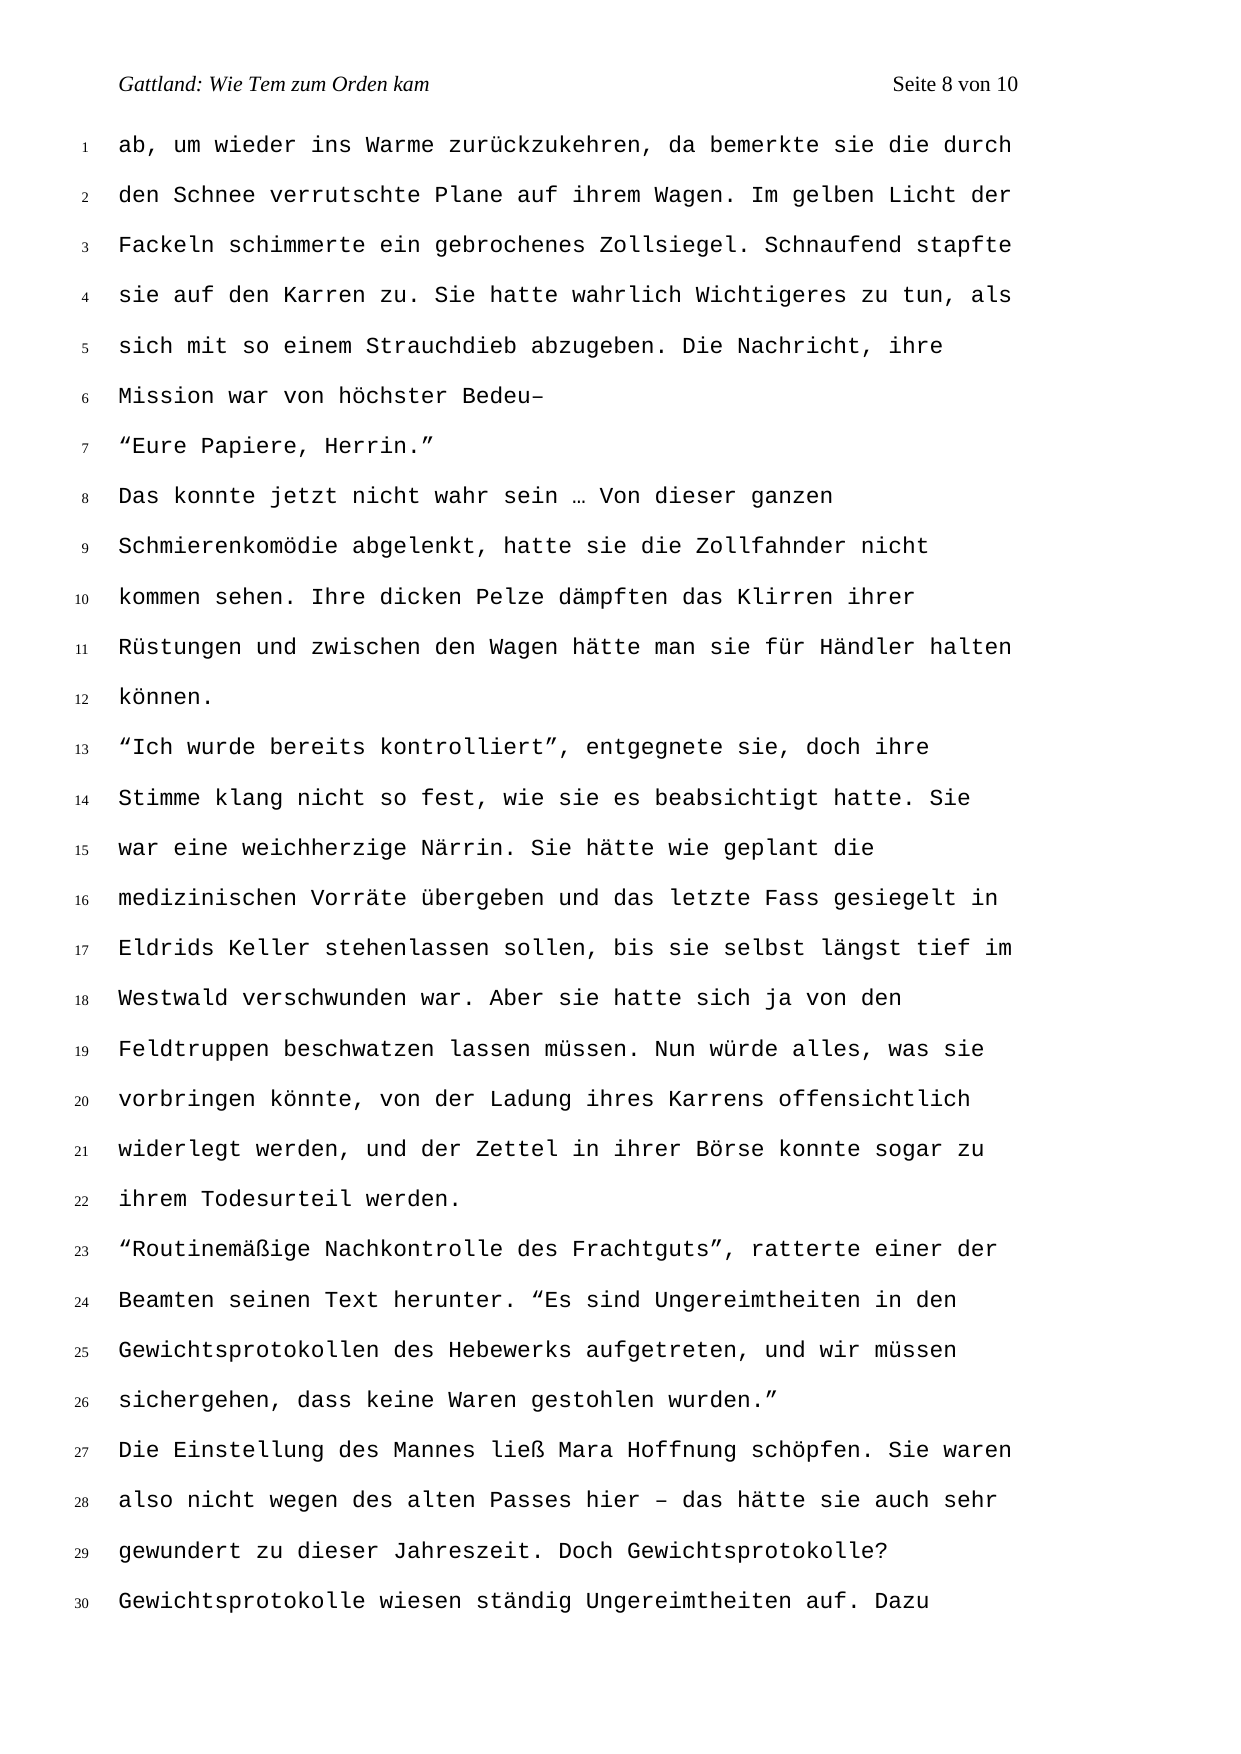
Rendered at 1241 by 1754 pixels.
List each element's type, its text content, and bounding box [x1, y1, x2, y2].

text “Eure Papiere, Herrin.” [118, 413, 1018, 463]
text “Routinemäßige Nachkontrolle des Frachtguts”, ratterte einer der Beamten seinen Text herunter. “Es sind Ungereimtheiten in den Gewichtsprotokollen des Hebewerks aufgetreten, und wir müssen sichergehen, dass keine Waren gestohlen wurden.” [118, 1217, 1018, 1417]
text Das konnte jetzt nicht wahr sein … Von dieser ganzen Schmierenkomödie abgelenkt, hatte sie die Zollfahnder nicht kommen sehen. Ihre dicken Pelze dämpften das Klirren ihrer Rüstungen und zwischen den Wagen hätte man sie für Händler halten können. [118, 463, 1018, 714]
text ab, um wieder ins Warme zurückzukehren, da bemerkte sie die durch den Schnee verrutschte Plane auf ihrem Wagen. Im gelben Licht der Fackeln schimmerte ein gebrochenes Zollsiegel. Schnaufend stapfte sie auf den Karren zu. Sie hatte wahrlich Wichtigeres zu tun, als sich mit so einem Strauchdieb abzugeben. Die Nachricht, ihre Mission war von höchster Bedeu– [118, 112, 1018, 413]
text “Ich wurde bereits kontrolliert”, entgegnete sie, doch ihre Stimme klang nicht so fest, wie sie es beabsichtigt hatte. Sie war eine weichherzige Närrin. Sie hätte wie geplant die medizinischen Vorräte übergeben und das letzte Fass gesiegelt in Eldrids Keller stehenlassen sollen, bis sie selbst längst tief im Westwald verschwunden war. Aber sie hatte sich ja von den Feldtruppen beschwatzen lassen müssen. Nun würde alles, was sie vorbringen könnte, von der Ladung ihres Karrens offensichtlich widerlegt werden, und der Zettel in ihrer Börse konnte sogar zu ihrem Todesurteil werden. [118, 714, 1018, 1217]
text Die Einstellung des Mannes ließ Mara Hoffnung schöpfen. Sie waren also nicht wegen des alten Passes hier – das hätte sie auch sehr gewundert zu dieser Jahreszeit. Doch Gewichtsprotokolle? Gewichtsprotokolle wiesen ständig Ungereimtheiten auf. Dazu [118, 1417, 1018, 1618]
